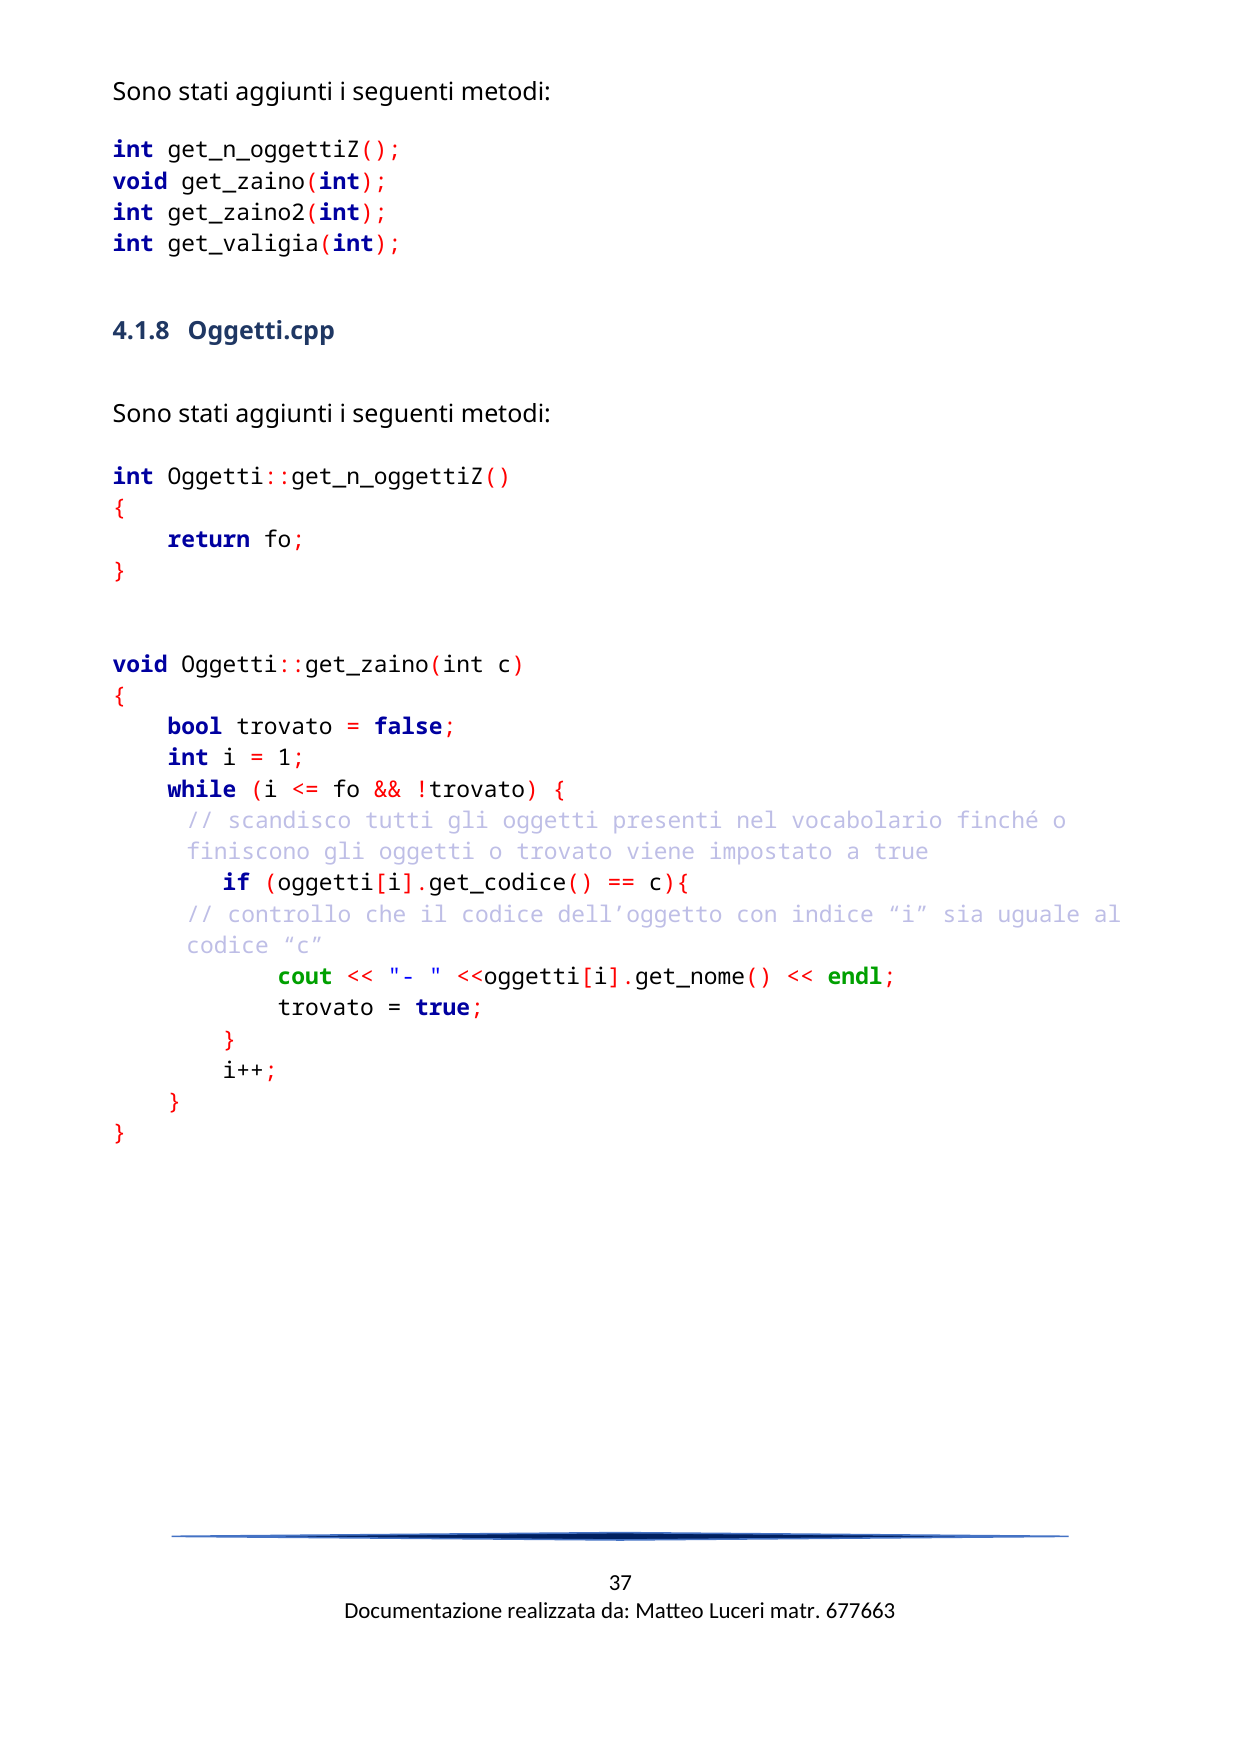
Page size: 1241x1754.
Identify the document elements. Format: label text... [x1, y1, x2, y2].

text { [112, 491, 1128, 523]
text } [112, 1085, 1128, 1116]
text i++; [112, 1054, 1128, 1085]
text { [112, 679, 1128, 710]
text bool trovato = false; [112, 710, 1128, 741]
list Oggetti.cpp [112, 313, 1128, 347]
text Sono stati aggiunti i seguenti metodi: [112, 74, 1128, 108]
text int get_zaino2(int); [112, 196, 1128, 227]
text int i = 1; [112, 741, 1128, 773]
text if (oggetti[i].get_codice() == c){ [112, 866, 1128, 898]
text // controllo che il codice dell’oggetto con indice “i” sia uguale al codice “c” [186, 898, 1128, 960]
text void Oggetti::get_zaino(int c) [112, 648, 1128, 679]
text while (i <= fo && !trovato) { [112, 773, 1128, 804]
text } [112, 554, 1128, 585]
text } [112, 1023, 1128, 1054]
text } [112, 1116, 1128, 1148]
text Sono stati aggiunti i seguenti metodi: [112, 396, 1128, 429]
text int get_n_oggettiZ(); [112, 133, 1128, 164]
text // scandisco tutti gli oggetti presenti nel vocabolario finché o finiscono gli oggetti o trovato viene impostato a true [186, 804, 1128, 866]
text return fo; [112, 523, 1128, 554]
text trovato = true; [112, 991, 1128, 1023]
text int get_valigia(int); [112, 227, 1128, 258]
text void get_zaino(int); [112, 164, 1128, 196]
text cout << "- " <<oggetti[i].get_nome() << endl; [112, 960, 1128, 991]
text int Oggetti::get_n_oggettiZ() [112, 460, 1128, 491]
